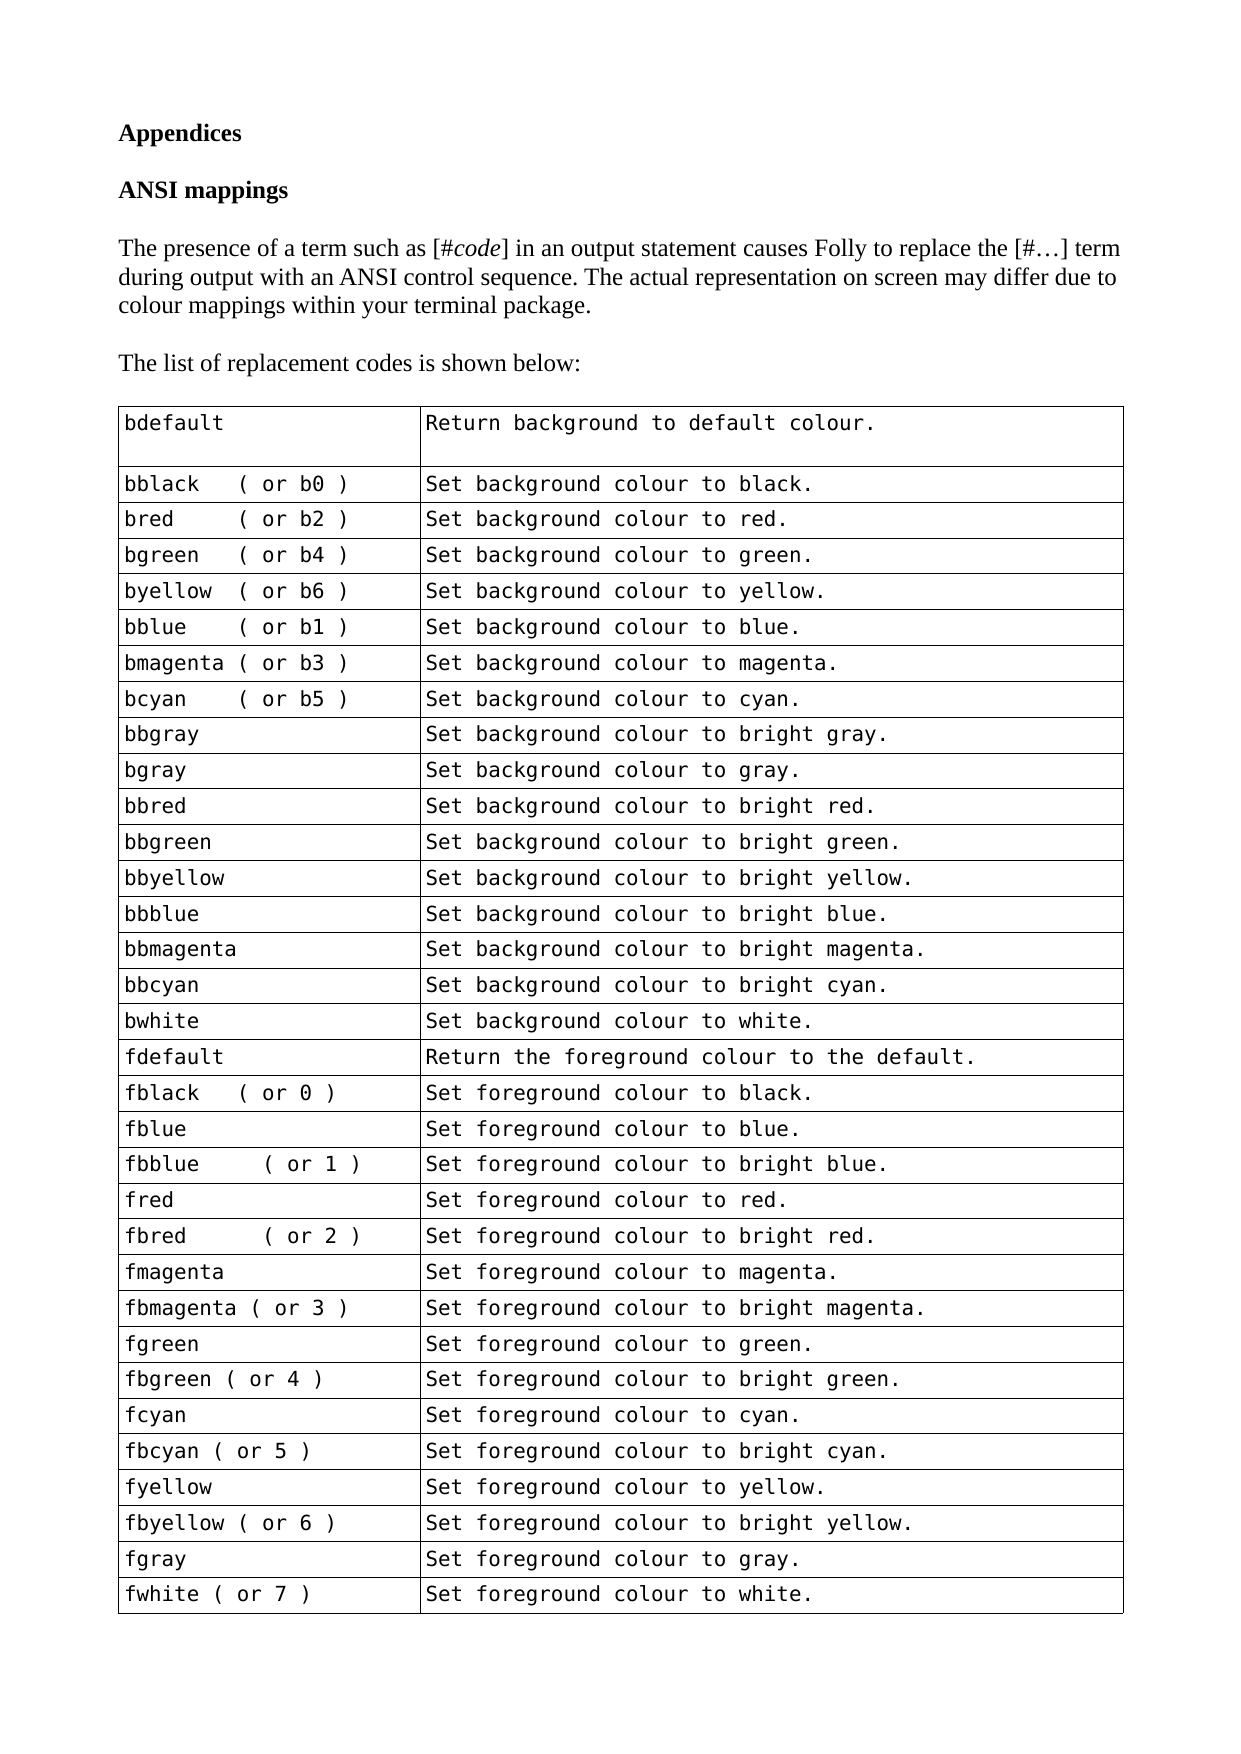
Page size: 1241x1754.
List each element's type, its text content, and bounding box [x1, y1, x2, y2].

table_header bdefault [119, 407, 420, 466]
table_cell bcyan ( or b5 ) [119, 682, 420, 717]
table_cell fyellow [119, 1470, 420, 1505]
table_cell fbmagenta ( or 3 ) [119, 1291, 420, 1326]
table_cell Set foreground colour to bright green. [421, 1363, 1123, 1397]
table_cell Set foreground colour to green. [421, 1327, 1123, 1362]
table_cell Set foreground colour to bright cyan. [421, 1434, 1123, 1469]
table_cell Set background colour to bright magenta. [421, 933, 1123, 967]
table_header Return background to default colour. [421, 407, 1123, 466]
table_cell byellow ( or b6 ) [119, 574, 420, 609]
table_cell bbmagenta [119, 933, 420, 967]
table_cell Set background colour to bright blue. [421, 897, 1123, 932]
text ANSI mappings [118, 176, 1122, 204]
table_cell bbyellow [119, 861, 420, 896]
table_cell Set background colour to white. [421, 1004, 1123, 1039]
table_cell Set foreground colour to bright red. [421, 1219, 1123, 1254]
table_cell bbgreen [119, 825, 420, 860]
table_cell Set background colour to black. [421, 467, 1123, 502]
table_cell Set background colour to green. [421, 539, 1123, 573]
table_cell Set background colour to cyan. [421, 682, 1123, 717]
table_cell Set foreground colour to cyan. [421, 1399, 1123, 1433]
table_cell fred [119, 1184, 420, 1218]
table_cell fbred ( or 2 ) [119, 1219, 420, 1254]
table_cell bbgray [119, 718, 420, 752]
table_cell fwhite ( or 7 ) [119, 1578, 420, 1612]
table_cell Set foreground colour to bright magenta. [421, 1291, 1123, 1326]
table_cell bbcyan [119, 969, 420, 1003]
table_cell Set background colour to bright yellow. [421, 861, 1123, 896]
table_cell Return the foreground colour to the default. [421, 1040, 1123, 1075]
table_cell fbblue ( or 1 ) [119, 1148, 420, 1182]
table_cell Set background colour to bright gray. [421, 718, 1123, 752]
table_cell Set background colour to bright cyan. [421, 969, 1123, 1003]
text The list of replacement codes is shown below: [118, 348, 1122, 377]
table_cell Set foreground colour to gray. [421, 1542, 1123, 1577]
text Appendices [118, 118, 1122, 147]
table_cell Set foreground colour to black. [421, 1076, 1123, 1111]
table_cell bgray [119, 754, 420, 788]
table_cell fbyellow ( or 6 ) [119, 1506, 420, 1541]
table_cell fblue [119, 1112, 420, 1147]
table_cell bblue ( or b1 ) [119, 610, 420, 645]
table_cell Set background colour to magenta. [421, 646, 1123, 681]
table_cell bwhite [119, 1004, 420, 1039]
table_cell Set foreground colour to red. [421, 1184, 1123, 1218]
table_cell Set foreground colour to yellow. [421, 1470, 1123, 1505]
table_cell Set foreground colour to magenta. [421, 1255, 1123, 1290]
table_cell Set background colour to yellow. [421, 574, 1123, 609]
table_cell fcyan [119, 1399, 420, 1433]
table_cell fgreen [119, 1327, 420, 1362]
table_cell bmagenta ( or b3 ) [119, 646, 420, 681]
table_cell fdefault [119, 1040, 420, 1075]
table_cell fblack ( or 0 ) [119, 1076, 420, 1111]
table_cell fbgreen ( or 4 ) [119, 1363, 420, 1397]
table_cell bbred [119, 789, 420, 824]
table_cell fgray [119, 1542, 420, 1577]
table_cell Set foreground colour to bright yellow. [421, 1506, 1123, 1541]
table_cell bred ( or b2 ) [119, 503, 420, 537]
table_cell bgreen ( or b4 ) [119, 539, 420, 573]
table_cell bbblue [119, 897, 420, 932]
table_cell Set background colour to blue. [421, 610, 1123, 645]
table_cell Set background colour to bright green. [421, 825, 1123, 860]
table_cell Set background colour to bright red. [421, 789, 1123, 824]
table_cell fbcyan ( or 5 ) [119, 1434, 420, 1469]
table_cell Set background colour to gray. [421, 754, 1123, 788]
table_cell Set background colour to red. [421, 503, 1123, 537]
table_cell Set foreground colour to bright blue. [421, 1148, 1123, 1182]
table_cell Set foreground colour to blue. [421, 1112, 1123, 1147]
table_cell bblack ( or b0 ) [119, 467, 420, 502]
text The presence of a term such as [#code] in an output statement causes Folly to replace the [#…] term during output with an ANSI control sequence. The actual representation on screen may differ due to colour mappings within your terminal package. [118, 233, 1122, 319]
table_cell fmagenta [119, 1255, 420, 1290]
table_cell Set foreground colour to white. [421, 1578, 1123, 1612]
